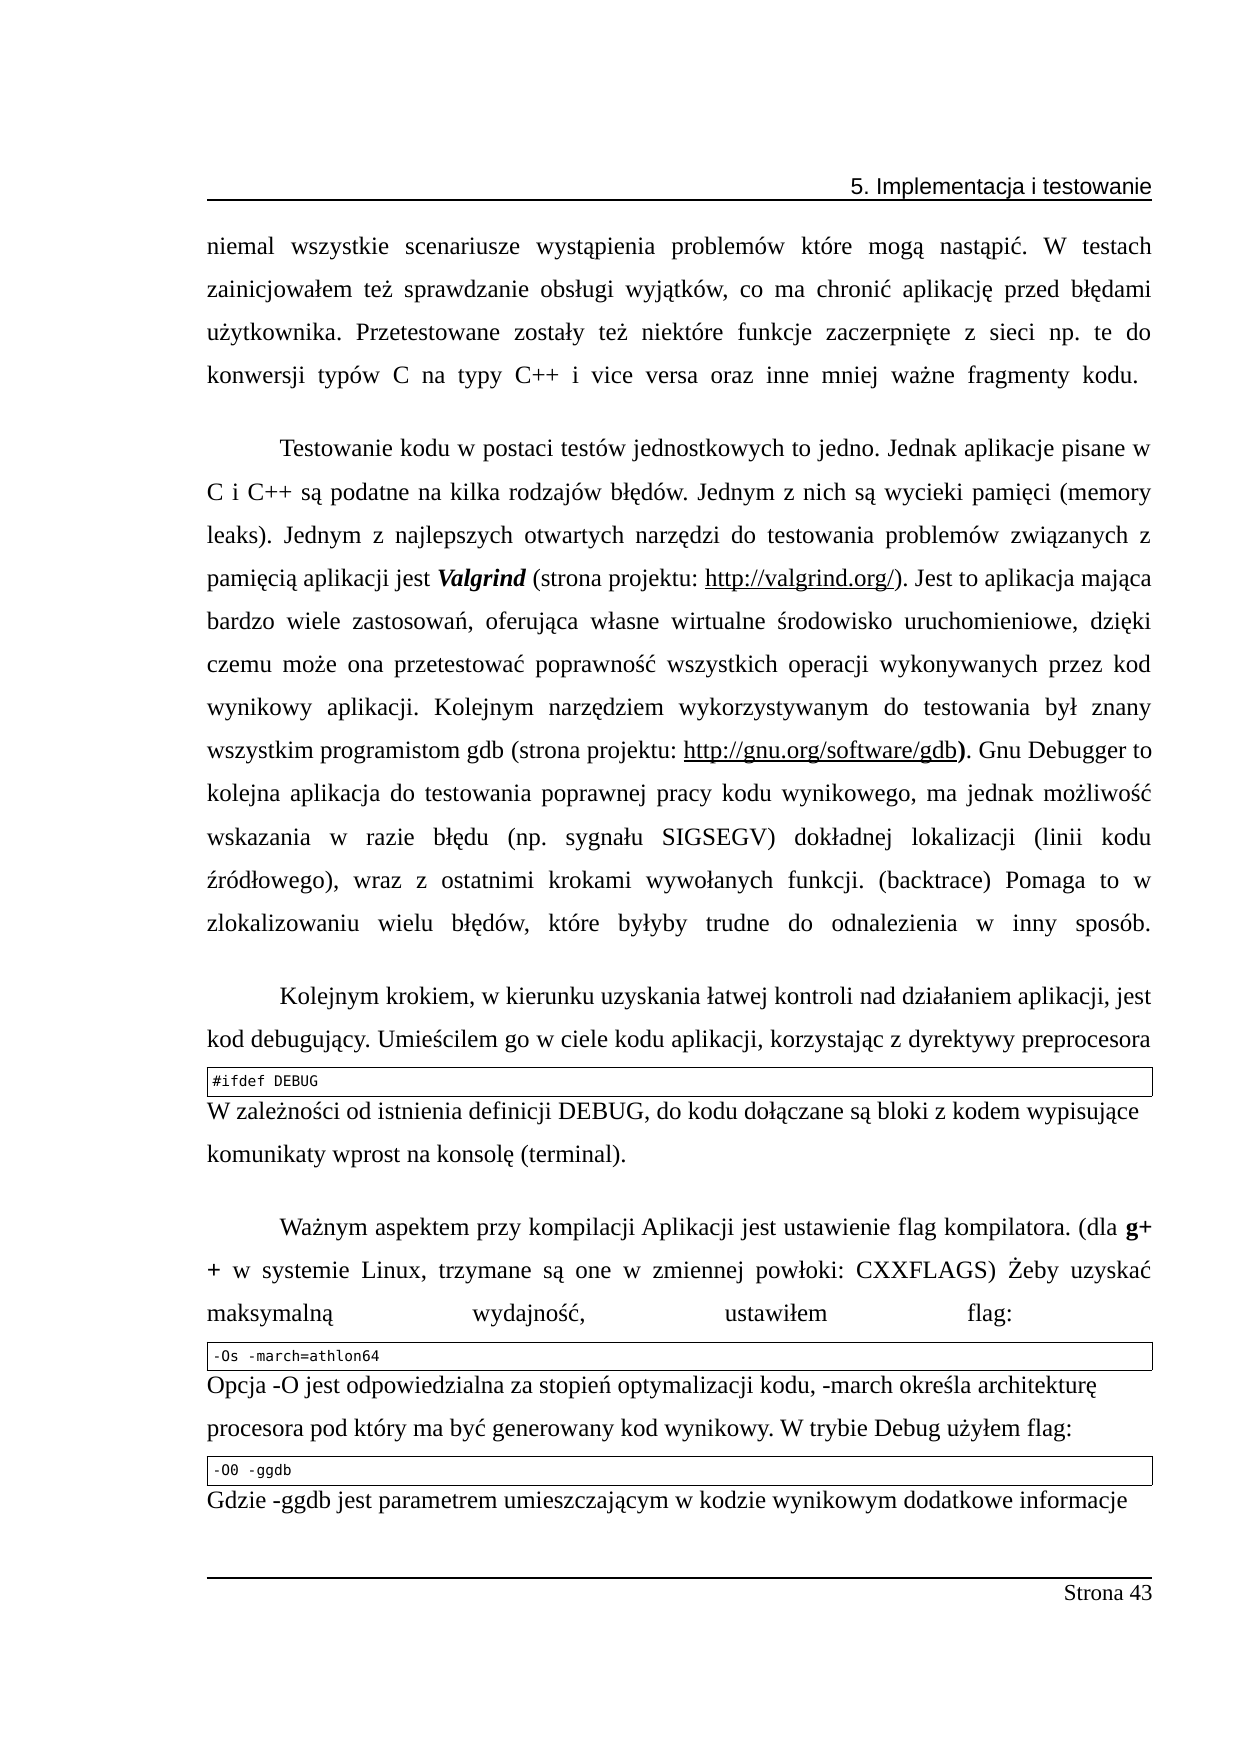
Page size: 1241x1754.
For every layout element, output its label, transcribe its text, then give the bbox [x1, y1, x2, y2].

text Ważnym aspektem przy kompilacji Aplikacji jest ustawienie flag kompilatora. (dla g++ w systemie Linux, trzymane są one w zmiennej powłoki: CXXFLAGS) Żeby uzyskać maksymalną wydajność, ustawiłem flag: [207, 1212, 1152, 1327]
table_header #ifdef DEBUG [208, 1068, 1152, 1096]
text Testowanie kodu w postaci testów jednostkowych to jedno. Jednak aplikacje pisane w C i C++ są podatne na kilka rodzajów błędów. Jednym z nich są wycieki pamięci (memory leaks). Jednym z najlepszych otwartych narzędzi do testowania problemów związanych z pamięcią aplikacji jest Valgrind (strona projektu: http://valgrind.org/). Jest to aplikacja mająca bardzo wiele zastosowań, oferująca własne wirtualne środowisko uruchomieniowe, dzięki czemu może ona przetestować poprawność wszystkich operacji wykonywanych przez kod wynikowy aplikacji. Kolejnym narzędziem wykorzystywanym do testowania był znany wszystkim programistom gdb (strona projektu: http://gnu.org/software/gdb). Gnu Debugger to kolejna aplikacja do testowania poprawnej pracy kodu wynikowego, ma jednak możliwość wskazania w razie błędu (np. sygnału SIGSEGV) dokładnej lokalizacji (linii kodu źródłowego), wraz z ostatnimi krokami wywołanych funkcji. (backtrace) Pomaga to w zlokalizowaniu wielu błędów, które byłyby trudne do odnalezienia w inny sposób. [207, 433, 1152, 937]
text Opcja -O jest odpowiedzialna za stopień optymalizacji kodu, -march określa architekturę procesora pod który ma być generowany kod wynikowy. W trybie Debug użyłem flag: [207, 1371, 1152, 1442]
text Gdzie -ggdb jest parametrem umieszczającym w kodzie wynikowym dodatkowe informacje [207, 1486, 1152, 1514]
text W zależności od istnienia definicji DEBUG, do kodu dołączane są bloki z kodem wypisujące komunikaty wprost na konsolę (terminal). [207, 1097, 1152, 1168]
text Kolejnym krokiem, w kierunku uzyskania łatwej kontroli nad działaniem aplikacji, jest kod debugujący. Umieścilem go w ciele kodu aplikacji, korzystając z dyrektywy preprocesora [207, 981, 1152, 1053]
table_header -Os -march=athlon64 [208, 1343, 1152, 1370]
table_header -O0 -ggdb [208, 1457, 1152, 1485]
text niemal wszystkie scenariusze wystąpienia problemów które mogą nastąpić. W testach zainicjowałem też sprawdzanie obsługi wyjątków, co ma chronić aplikację przed błędami użytkownika. Przetestowane zostały też niektóre funkcje zaczerpnięte z sieci np. te do konwersji typów C na typy C++ i vice versa oraz inne mniej ważne fragmenty kodu. [207, 231, 1152, 389]
